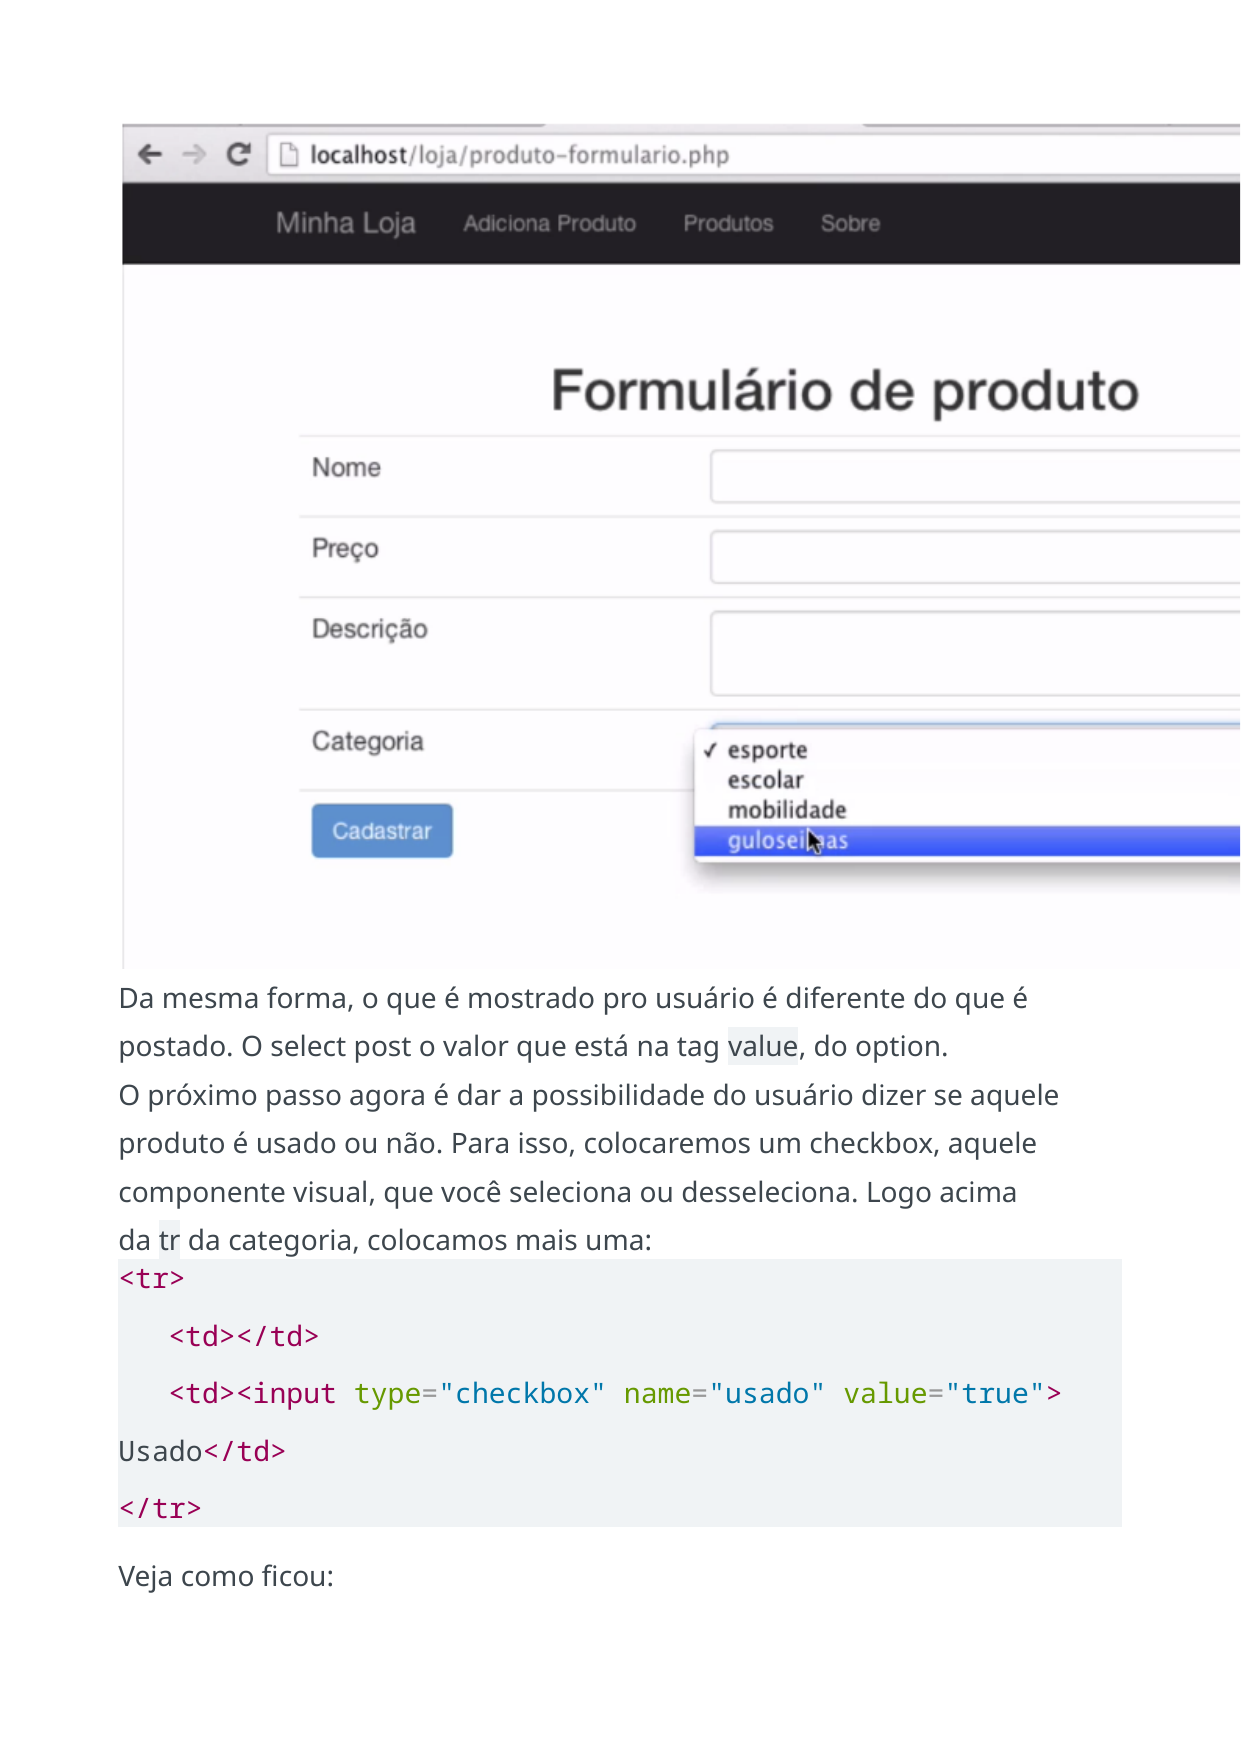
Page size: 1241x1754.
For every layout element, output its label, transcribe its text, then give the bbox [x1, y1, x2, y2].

text Da mesma forma, o que é mostrado pro usuário é diferente do que é postado. O select post o valor que está na tag value, do option. [118, 969, 1122, 1065]
text O próximo passo agora é dar a possibilidade do usuário dizer se aquele produto é usado ou não. Para isso, colocaremos um checkbox, aquele componente visual, que você seleciona ou desseleciona. Logo acima da tr da categoria, colocamos mais uma: [118, 1065, 1122, 1259]
text Veja como ficou: [118, 1546, 1122, 1595]
text <td><input type="checkbox" name="usado" value="true"> Usado</td> [118, 1374, 1122, 1469]
text </tr> [118, 1489, 1122, 1527]
text <td></td> [118, 1316, 1122, 1354]
text <tr> [118, 1259, 1122, 1297]
picture [118, 118, 1241, 969]
